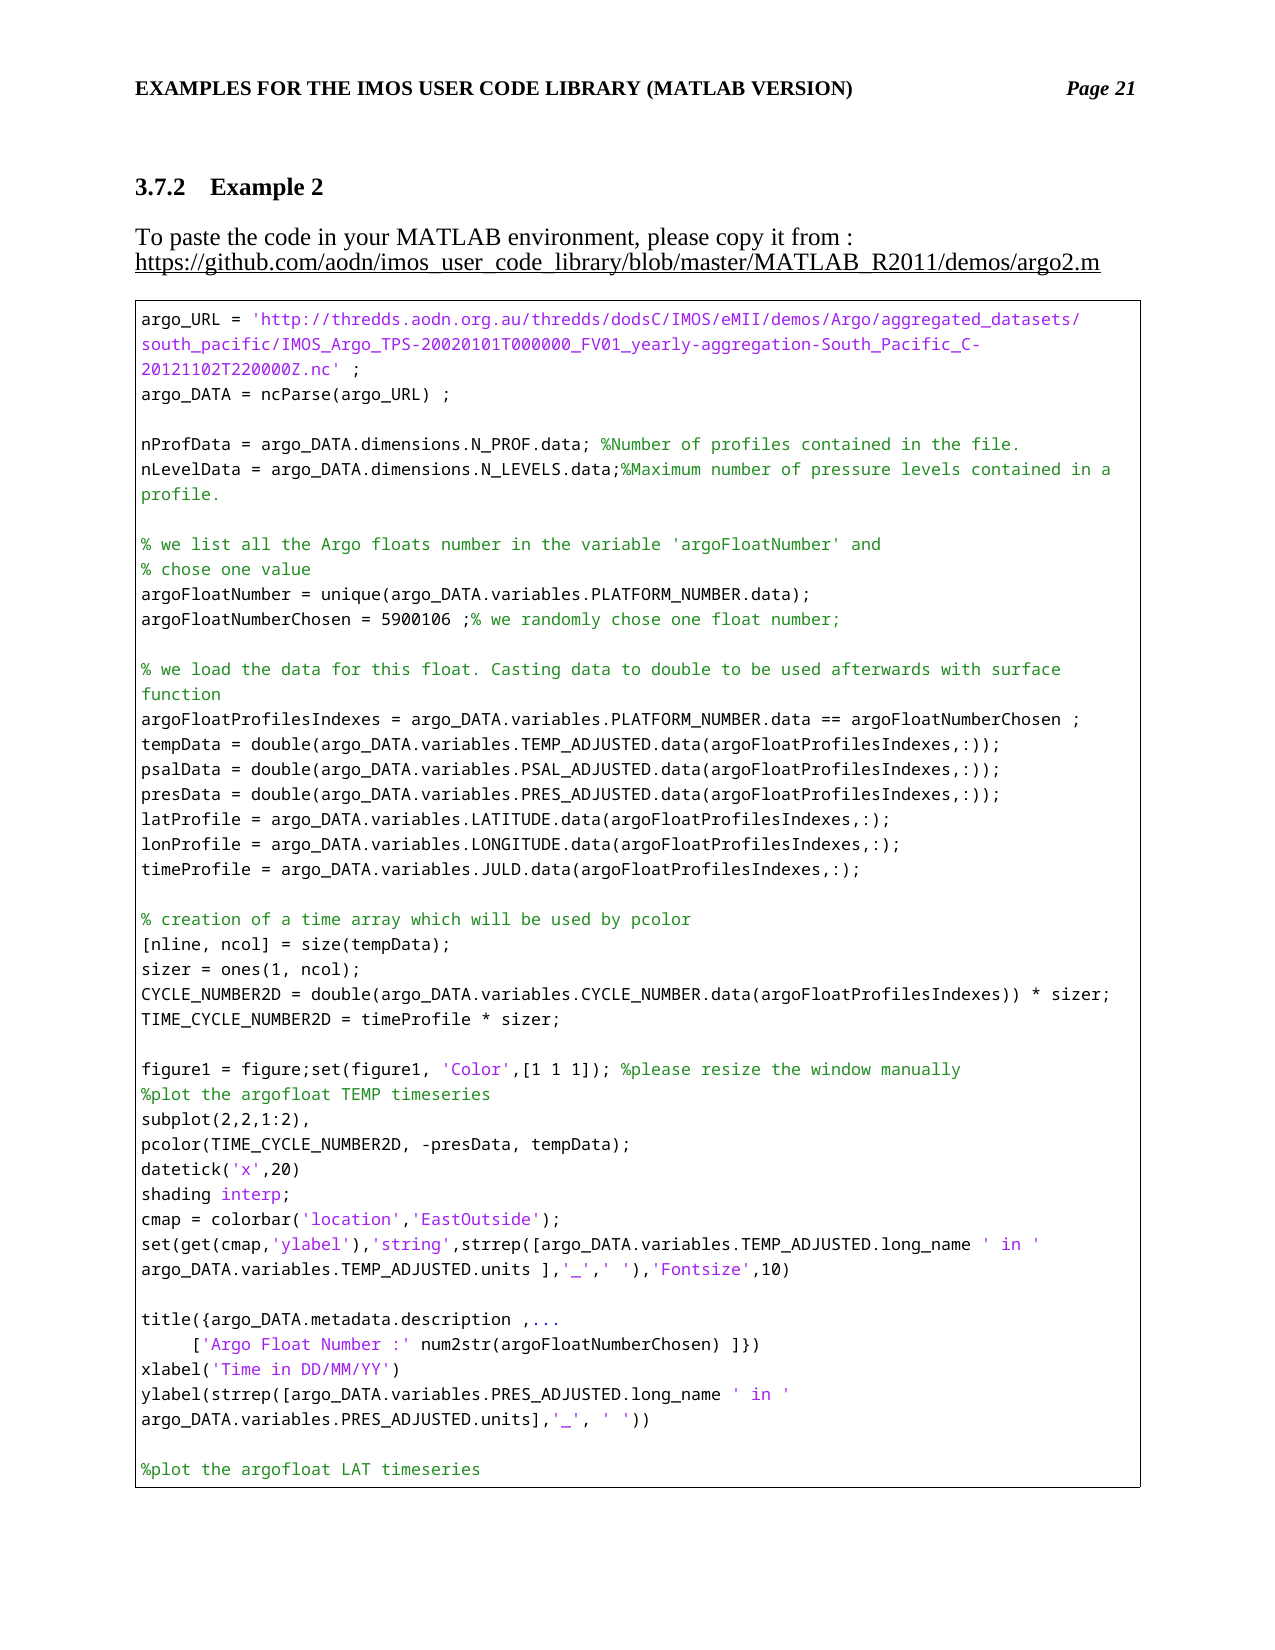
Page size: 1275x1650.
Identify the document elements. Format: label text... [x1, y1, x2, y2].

text To paste the code in your MATLAB environment, please copy it from : [135, 225, 1140, 250]
text https://github.com/aodn/imos_user_code_library/blob/master/MATLAB_R2011/demos/argo2.m [135, 250, 1140, 275]
subtitle Example 2 [135, 175, 1140, 200]
table_header argo_URL = 'http://thredds.aodn.org.au/thredds/dodsC/IMOS/eMII/demos/Argo/aggregated_datasets/south_pacific/IMOS_Argo_TPS-20020101T000000_FV01_yearly-aggregation-South_Pacific_C-20121102T220000Z.nc' ; argo_DATA = ncParse(argo_URL) ; nProfData = argo_DATA.dimensions.N_PROF.data; %Number of profiles contained in the file. nLevelData = argo_DATA.dimensions.N_LEVELS.data;%Maximum number of pressure levels contained in a profile. % we list all the Argo floats number in the variable 'argoFloatNumber' and % chose one value argoFloatNumber = unique(argo_DATA.variables.PLATFORM_NUMBER.data); argoFloatNumberChosen = 5900106 ;% we randomly chose one float number; % we load the data for this float. Casting data to double to be used afterwards with surface function argoFloatProfilesIndexes = argo_DATA.variables.PLATFORM_NUMBER.data == argoFloatNumberChosen ; tempData = double(argo_DATA.variables.TEMP_ADJUSTED.data(argoFloatProfilesIndexes,:)); psalData = double(argo_DATA.variables.PSAL_ADJUSTED.data(argoFloatProfilesIndexes,:)); presData = double(argo_DATA.variables.PRES_ADJUSTED.data(argoFloatProfilesIndexes,:)); latProfile = argo_DATA.variables.LATITUDE.data(argoFloatProfilesIndexes,:); lonProfile = argo_DATA.variables.LONGITUDE.data(argoFloatProfilesIndexes,:); timeProfile = argo_DATA.variables.JULD.data(argoFloatProfilesIndexes,:); % creation of a time array which will be used by pcolor [nline, ncol] = size(tempData); sizer = ones(1, ncol); CYCLE_NUMBER2D = double(argo_DATA.variables.CYCLE_NUMBER.data(argoFloatProfilesIndexes)) * sizer; TIME_CYCLE_NUMBER2D = timeProfile * sizer; figure1 = figure;set(figure1, 'Color',[1 1 1]); %please resize the window manually %plot the argofloat TEMP timeseries subplot(2,2,1:2), pcolor(TIME_CYCLE_NUMBER2D, -presData, tempData); datetick('x',20) shading interp; cmap = colorbar('location','EastOutside'); set(get(cmap,'ylabel'),'string',strrep([argo_DATA.variables.TEMP_ADJUSTED.long_name ' in ' argo_DATA.variables.TEMP_ADJUSTED.units ],'_',' '),'Fontsize',10) title({argo_DATA.metadata.description ,... ['Argo Float Number :' num2str(argoFloatNumberChosen) ]}) xlabel('Time in DD/MM/YY') ylabel(strrep([argo_DATA.variables.PRES_ADJUSTED.long_name ' in ' argo_DATA.variables.PRES_ADJUSTED.units],'_', ' ')) %plot the argofloat LAT timeseries [136, 301, 1140, 1487]
